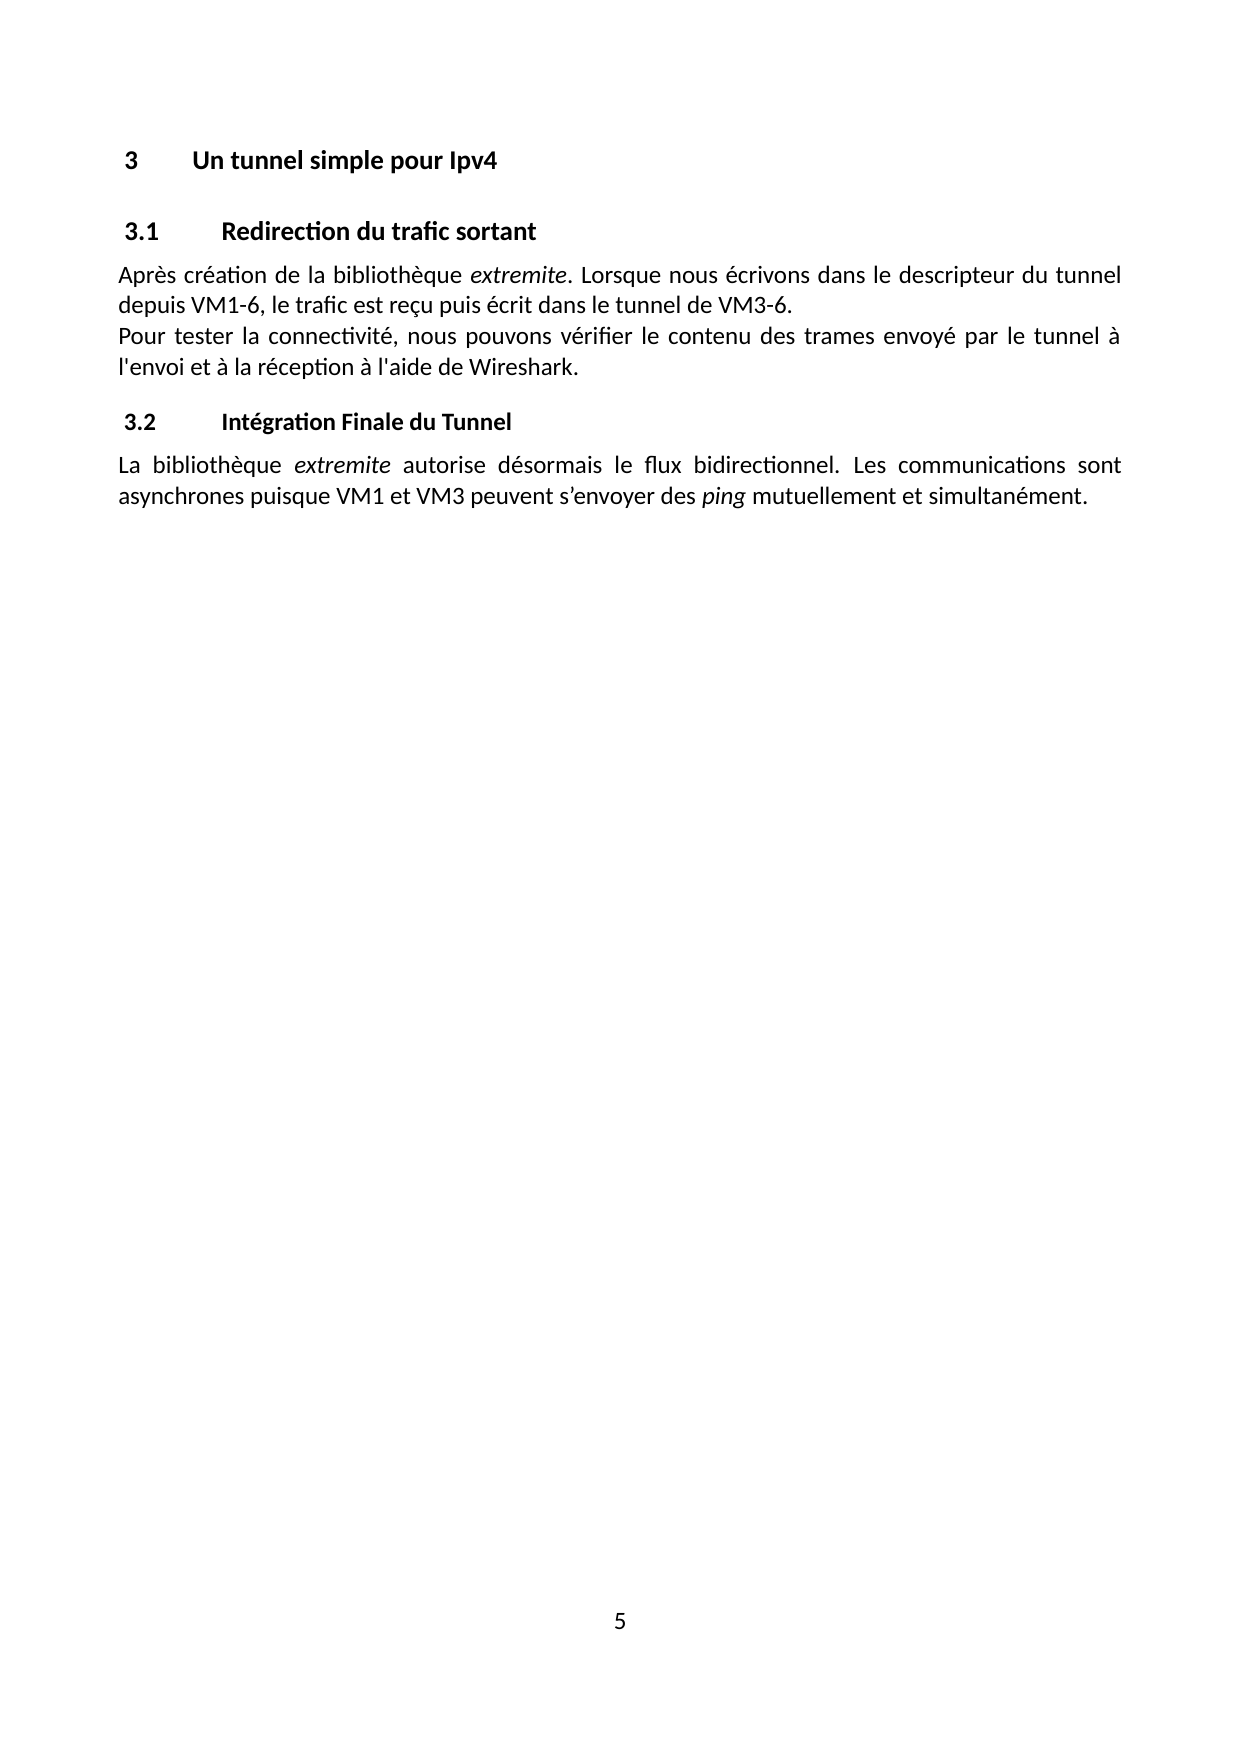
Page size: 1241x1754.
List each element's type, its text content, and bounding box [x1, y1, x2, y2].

text La bibliothèque extremite autorise désormais le flux bidirectionnel. Les communications sont asynchrones puisque VM1 et VM3 peuvent s’envoyer des ping mutuellement et simultanément. [118, 449, 1122, 510]
subtitle Redirection du trafic sortant [118, 214, 1122, 247]
subtitle Intégration Finale du Tunnel [118, 406, 1122, 437]
text Pour tester la connectivité, nous pouvons vérifier le contenu des trames envoyé par le tunnel à l'envoi et à la réception à l'aide de Wireshark. [118, 320, 1122, 381]
text Après création de la bibliothèque extremite. Lorsque nous écrivons dans le descripteur du tunnel depuis VM1-6, le trafic est reçu puis écrit dans le tunnel de VM3-6. [118, 259, 1122, 320]
subtitle Un tunnel simple pour Ipv4 [118, 143, 1122, 176]
